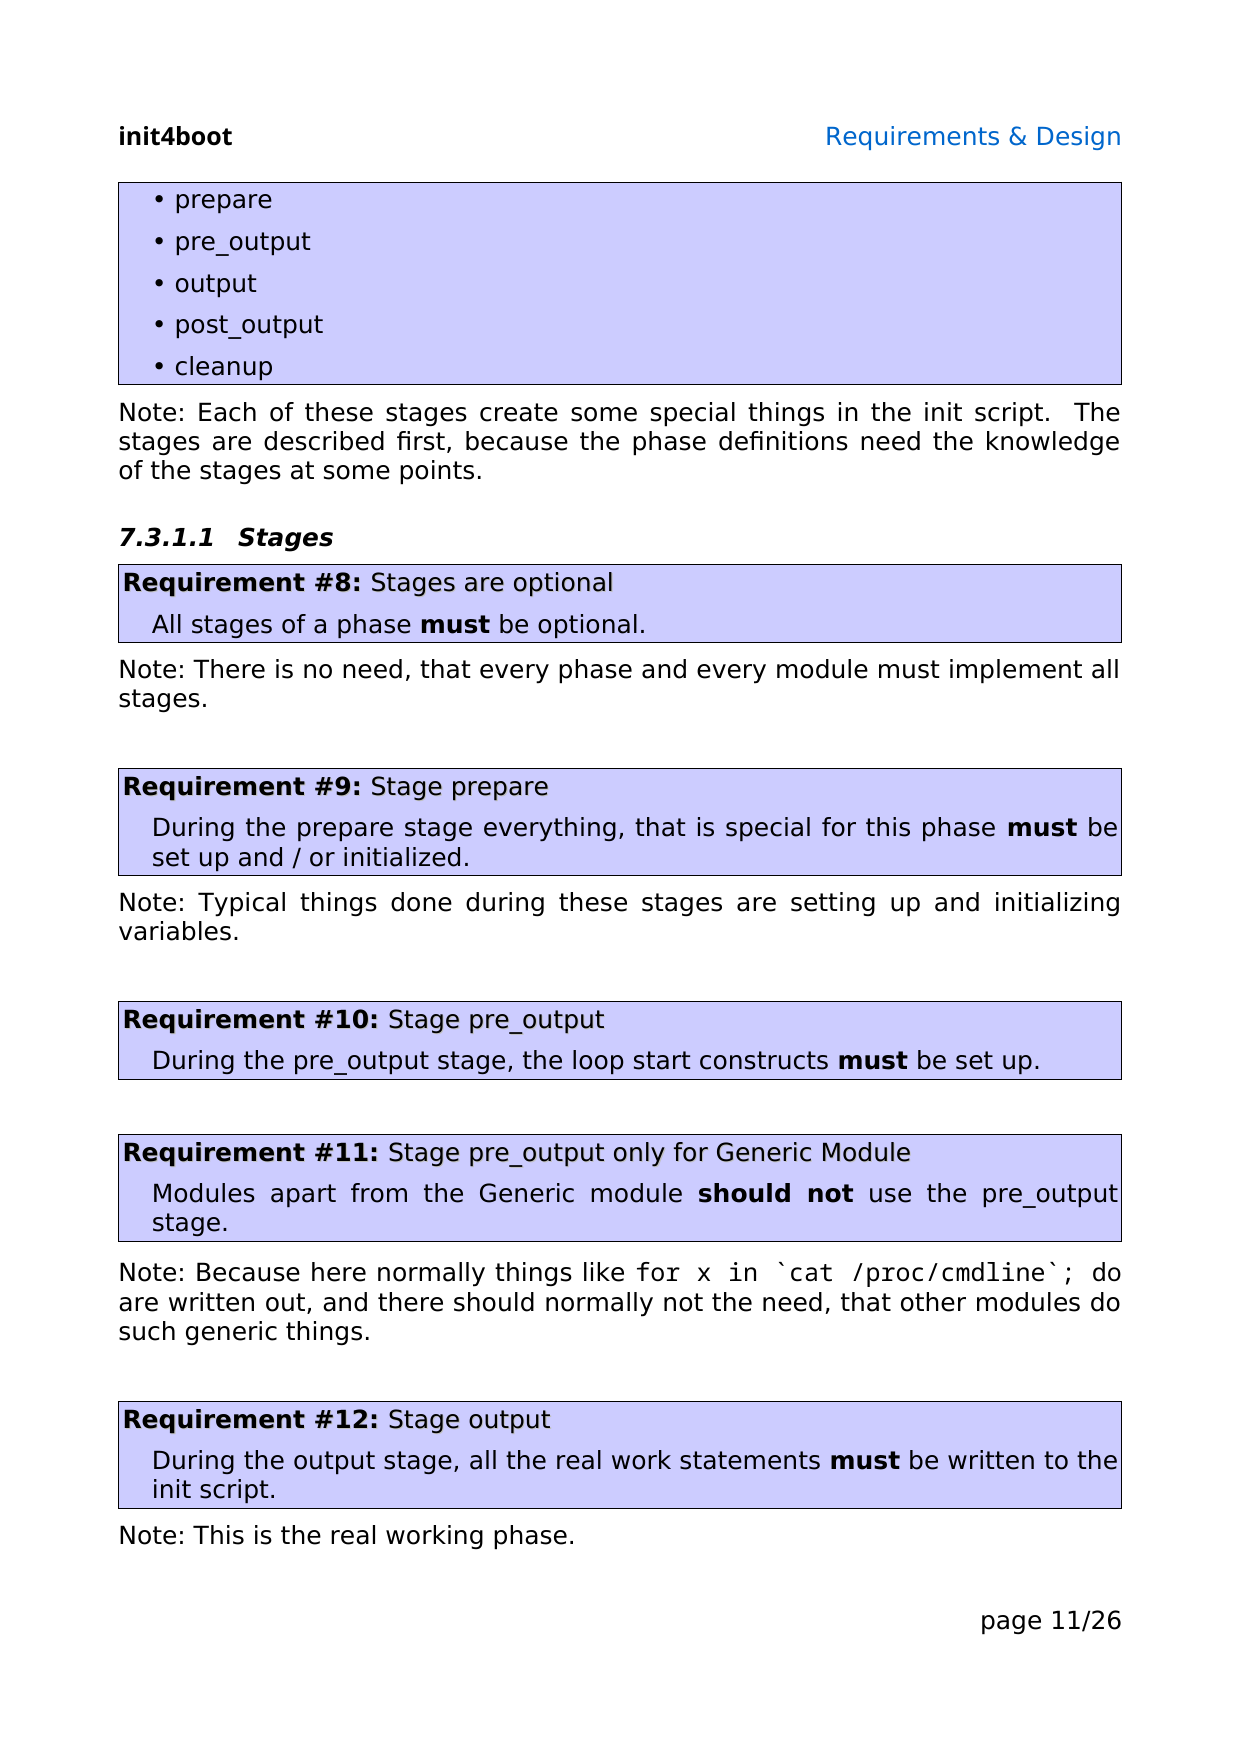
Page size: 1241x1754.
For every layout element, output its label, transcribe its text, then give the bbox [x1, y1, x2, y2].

list Stage output [119, 1402, 1121, 1434]
list Stage pre_output [119, 1002, 1121, 1034]
list • output [119, 265, 1121, 298]
list During the output stage, all the real work statements must be written to the init script. [119, 1442, 1121, 1508]
text Note: This is the real working phase. [118, 1521, 1122, 1550]
list • cleanup [119, 348, 1121, 384]
text Note: Because here normally things like for x in `cat /proc/cmdline`; do are written out, and there should normally not the need, that other modules do such generic things. [118, 1254, 1122, 1347]
list During the pre_output stage, the loop start constructs must be set up. [119, 1043, 1121, 1079]
list Modules apart from the Generic module should not use the pre_output stage. [119, 1176, 1121, 1241]
list Stage pre_output only for Generic Module [119, 1135, 1121, 1167]
text Note: Typical things done during these stages are setting up and initializing variables. [118, 888, 1122, 947]
list • post_output [119, 307, 1121, 340]
list • prepare [119, 183, 1121, 215]
list Stages are optional [119, 565, 1121, 597]
list Stage prepare [119, 769, 1121, 801]
text Note: There is no need, that every phase and every module must implement all stages. [118, 656, 1122, 714]
list • pre_output [119, 223, 1121, 256]
subtitle Stages [118, 523, 1122, 552]
list All stages of a phase must be optional. [119, 606, 1121, 642]
list During the prepare stage everything, that is special for this phase must be set up and / or initialized. [119, 810, 1121, 875]
text Note: Each of these stages create some special things in the init script. The stages are described first, because the phase definitions need the knowledge of the stages at some points. [118, 398, 1122, 485]
